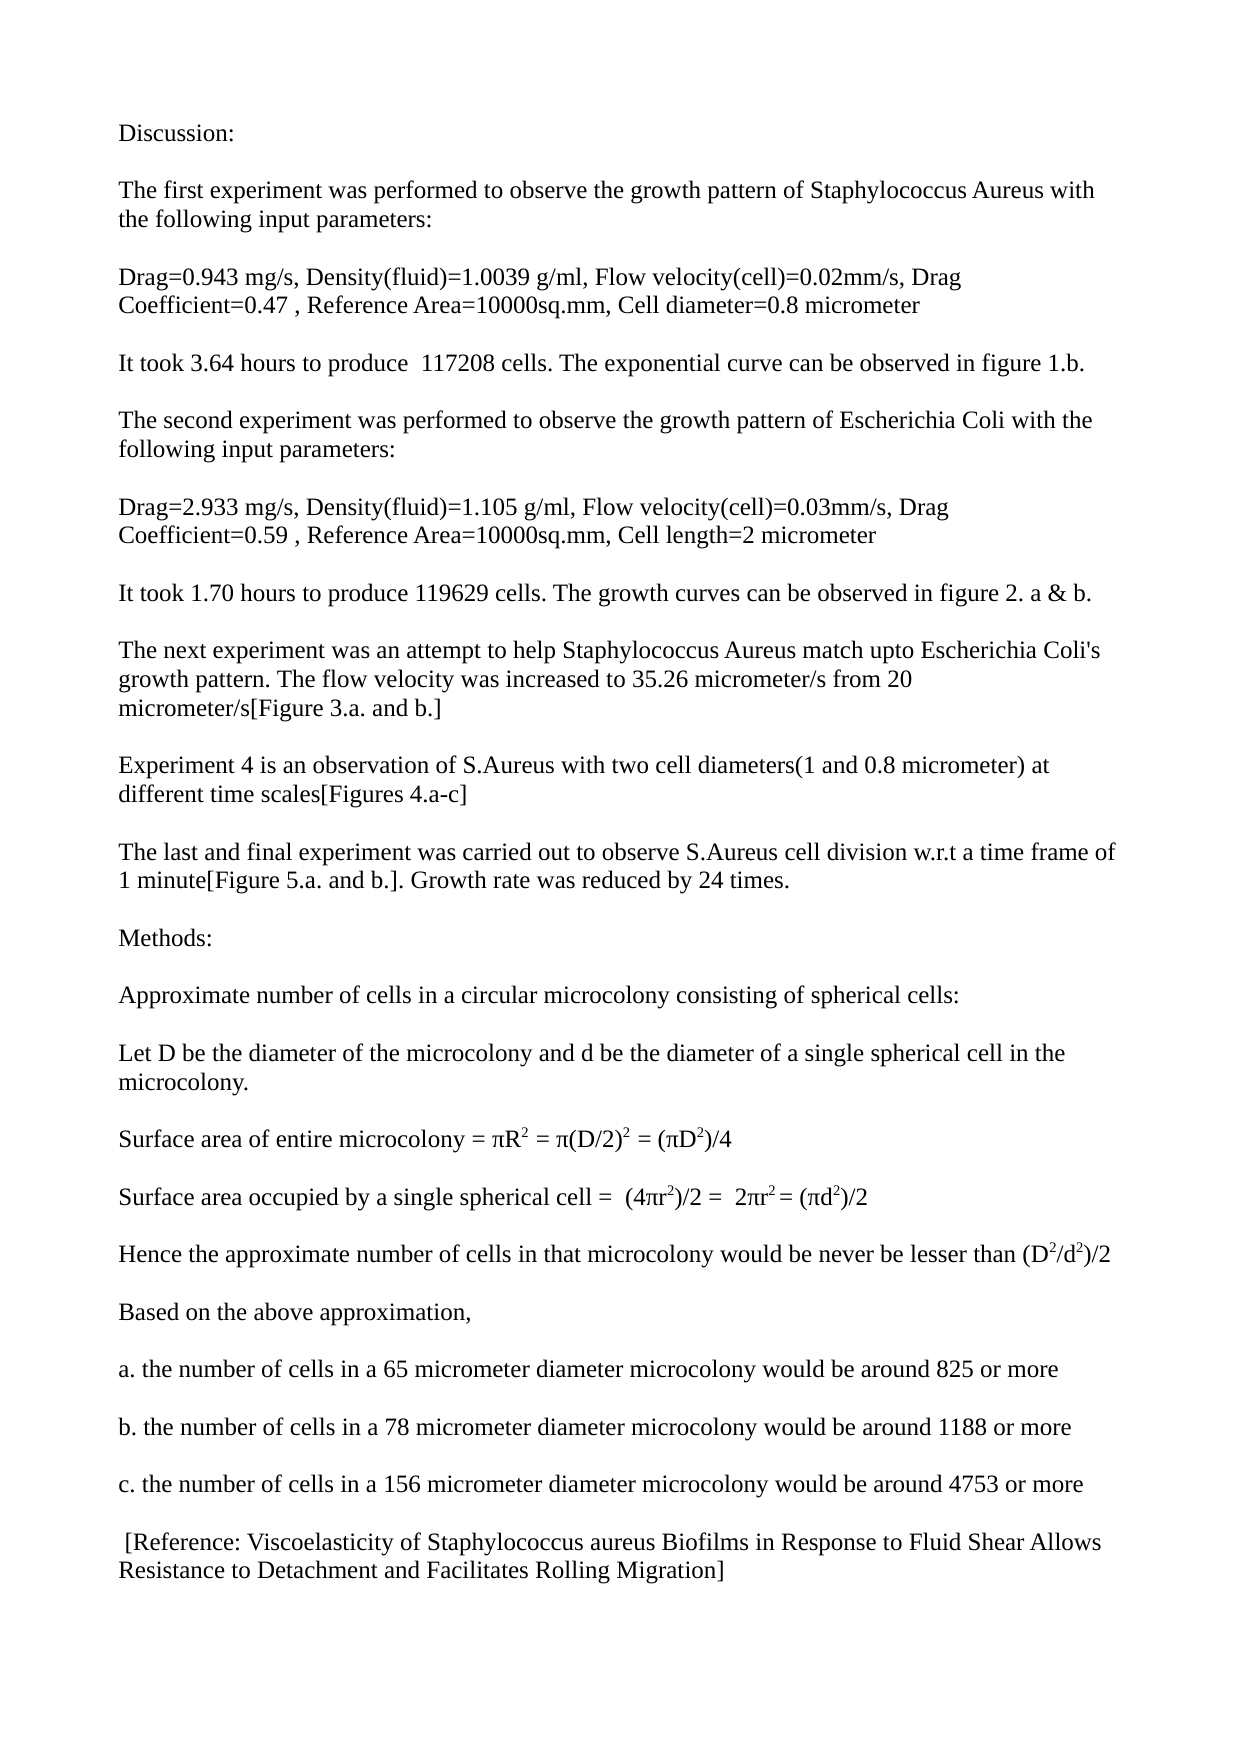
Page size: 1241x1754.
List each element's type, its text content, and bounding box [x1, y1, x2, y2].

text Drag=0.943 mg/s, Density(fluid)=1.0039 g/ml, Flow velocity(cell)=0.02mm/s, Drag Coefficient=0.47 , Reference Area=10000sq.mm, Cell diameter=0.8 micrometer [118, 262, 1122, 319]
text The first experiment was performed to observe the growth pattern of Staphylococcus Aureus with the following input parameters: [118, 176, 1122, 233]
text It took 1.70 hours to produce 119629 cells. The growth curves can be observed in figure 2. a & b. [118, 578, 1122, 607]
text It took 3.64 hours to produce 117208 cells. The exponential curve can be observed in figure 1.b. [118, 348, 1122, 377]
text Experiment 4 is an observation of S.Aureus with two cell diameters(1 and 0.8 micrometer) at different time scales[Figures 4.a-c] [118, 751, 1122, 808]
text Drag=2.933 mg/s, Density(fluid)=1.105 g/ml, Flow velocity(cell)=0.03mm/s, Drag Coefficient=0.59 , Reference Area=10000sq.mm, Cell length=2 micrometer [118, 492, 1122, 549]
text b. the number of cells in a 78 micrometer diameter microcolony would be around 1188 or more [118, 1412, 1122, 1441]
text The last and final experiment was carried out to observe S.Aureus cell division w.r.t a time frame of 1 minute[Figure 5.a. and b.]. Growth rate was reduced by 24 times. [118, 837, 1122, 894]
text Methods: [118, 923, 1122, 952]
text [Reference: Viscoelasticity of Staphylococcus aureus Biofilms in Response to Fluid Shear Allows Resistance to Detachment and Facilitates Rolling Migration] [118, 1527, 1122, 1584]
text Surface area occupied by a single spherical cell = (4πr2)/2 = 2πr2 = (πd2)/2 [118, 1182, 1122, 1211]
text c. the number of cells in a 156 micrometer diameter microcolony would be around 4753 or more [118, 1469, 1122, 1498]
text Hence the approximate number of cells in that microcolony would be never be lesser than (D2/d2)/2 [118, 1239, 1122, 1268]
text The second experiment was performed to observe the growth pattern of Escherichia Coli with the following input parameters: [118, 406, 1122, 463]
text a. the number of cells in a 65 micrometer diameter microcolony would be around 825 or more [118, 1354, 1122, 1383]
text Surface area of entire microcolony = πR2 = π(D/2)2 = (πD2)/4 [118, 1124, 1122, 1153]
text Discussion: [118, 118, 1122, 147]
text Let D be the diameter of the microcolony and d be the diameter of a single spherical cell in the microcolony. [118, 1038, 1122, 1096]
text The next experiment was an attempt to help Staphylococcus Aureus match upto Escherichia Coli's growth pattern. The flow velocity was increased to 35.26 micrometer/s from 20 micrometer/s[Figure 3.a. and b.] [118, 636, 1122, 722]
text Approximate number of cells in a circular microcolony consisting of spherical cells: [118, 981, 1122, 1009]
text Based on the above approximation, [118, 1297, 1122, 1326]
